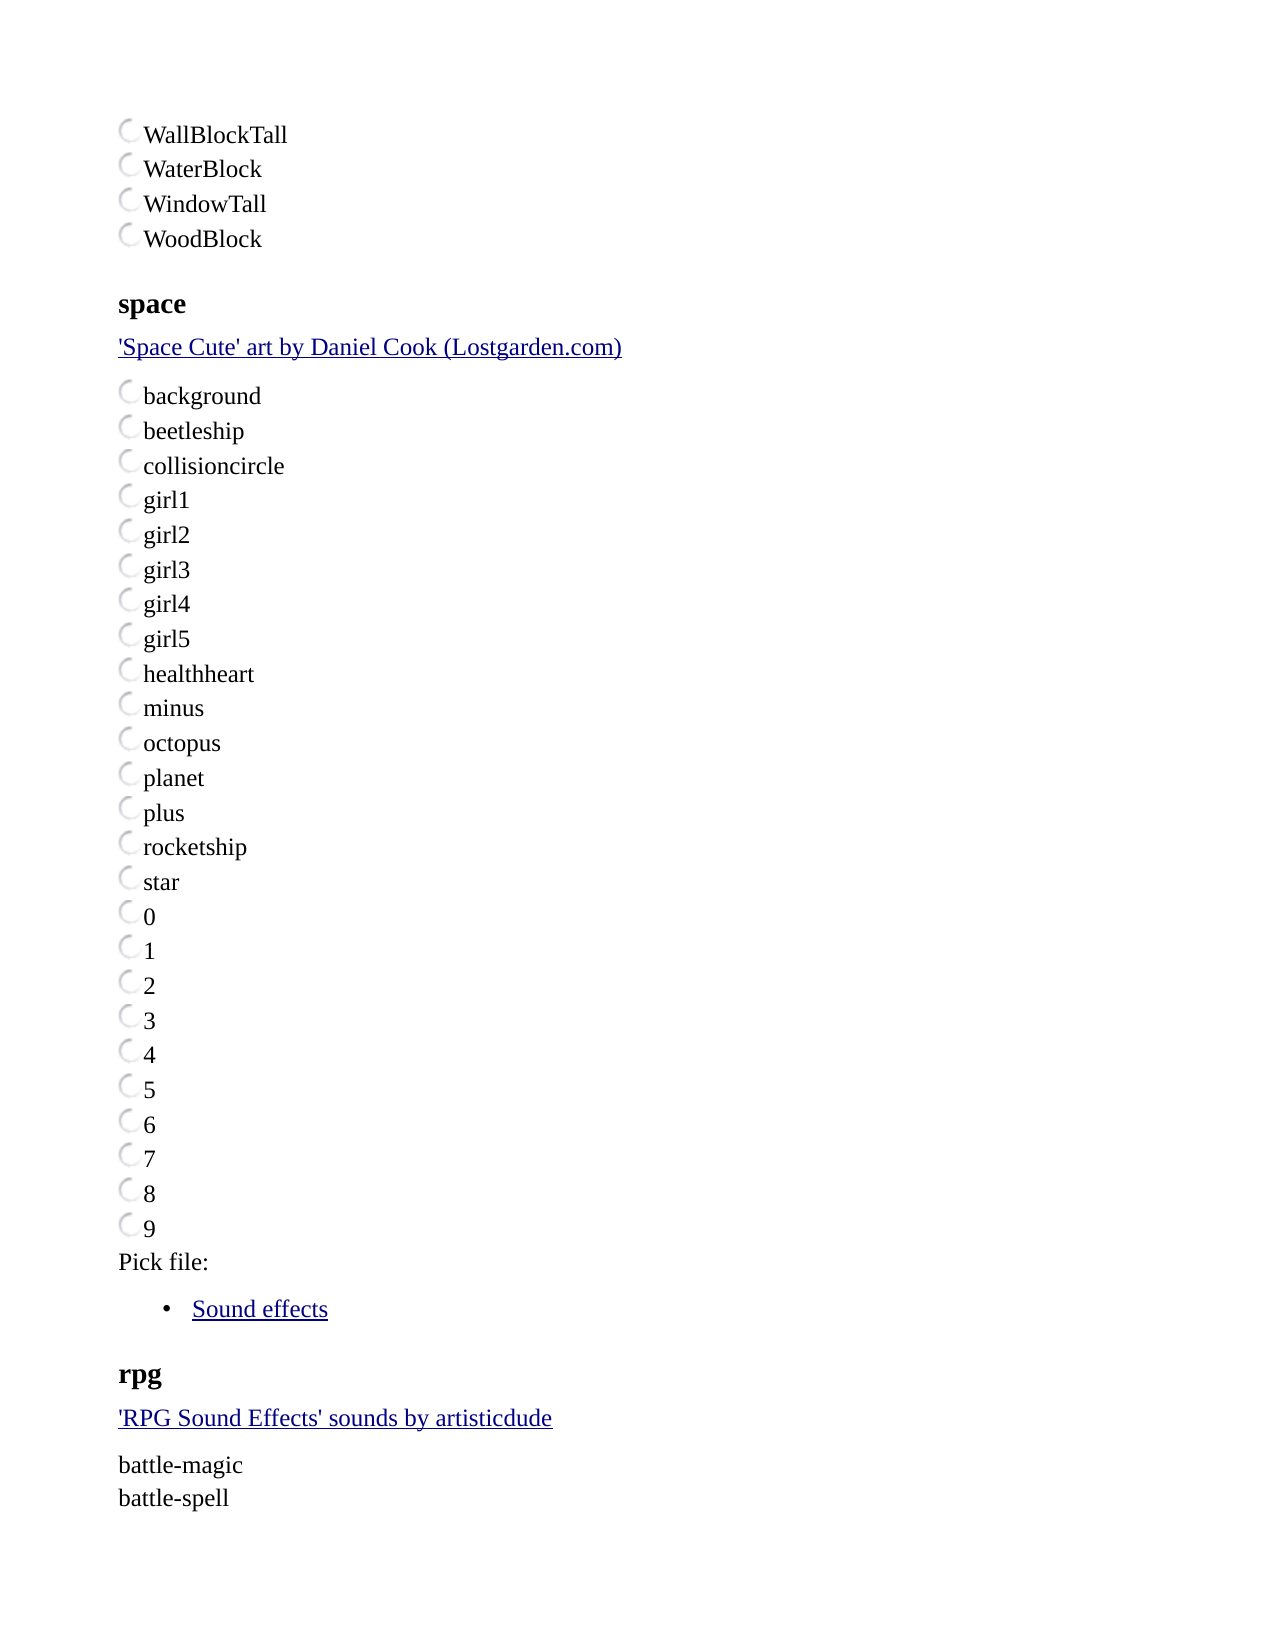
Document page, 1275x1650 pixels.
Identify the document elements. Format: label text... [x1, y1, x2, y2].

text background [118, 380, 1157, 410]
picture [118, 934, 144, 960]
text girl1 [118, 484, 1157, 514]
picture [118, 222, 144, 248]
picture [118, 622, 144, 648]
text star [118, 865, 1157, 896]
text 1 [118, 935, 1157, 965]
text minus [118, 692, 1157, 722]
text 0 [118, 900, 1157, 930]
picture [118, 414, 144, 440]
text octopus [118, 727, 1157, 757]
picture [118, 449, 144, 474]
picture [118, 796, 144, 821]
picture [118, 900, 144, 925]
list Sound effects [162, 1294, 1157, 1323]
text battle-magic [118, 1450, 1157, 1479]
text plus [144, 796, 1157, 826]
picture [118, 830, 144, 856]
picture [118, 553, 144, 579]
text [118, 811, 145, 826]
text WaterBlock [118, 153, 1157, 183]
picture [118, 726, 144, 752]
text girl3 [118, 553, 1157, 583]
text 2 [118, 969, 1157, 1000]
text WallBlockTall [118, 118, 1157, 148]
picture [118, 1177, 144, 1203]
picture [118, 379, 144, 405]
text 8 [118, 1177, 1157, 1208]
text 3 [118, 1004, 1157, 1034]
picture [118, 1108, 144, 1134]
text 'Space Cute' art by Daniel Cook (Lostgarden.com) [118, 332, 1157, 361]
picture [118, 761, 144, 787]
text 7 [118, 1143, 1157, 1173]
text girl5 [118, 622, 1157, 653]
text 'RPG Sound Effects' sounds by artisticdude [118, 1403, 1157, 1431]
text 9 [118, 1212, 1157, 1243]
picture [118, 969, 144, 995]
text girl2 [118, 518, 1157, 549]
text 4 [118, 1039, 1157, 1069]
text WindowTall [118, 187, 1157, 218]
text collisioncircle [118, 449, 1157, 479]
text Pick file: [118, 1247, 1157, 1276]
picture [118, 1004, 144, 1029]
picture [118, 1142, 144, 1168]
picture [118, 1073, 144, 1099]
text rocketship [118, 831, 1157, 861]
text planet [118, 761, 1157, 792]
text beetleship [118, 414, 1157, 445]
text WoodBlock [118, 222, 1157, 253]
picture [118, 1212, 144, 1238]
picture [118, 691, 144, 717]
picture [118, 118, 144, 144]
picture [118, 1038, 144, 1064]
subtitle rpg [118, 1357, 1157, 1390]
subtitle space [118, 286, 1157, 319]
picture [118, 865, 144, 891]
text healthheart [118, 657, 1157, 688]
picture [118, 587, 144, 613]
text 6 [118, 1108, 1157, 1138]
text battle-spell [118, 1483, 1157, 1512]
text girl4 [118, 588, 1157, 618]
picture [118, 518, 144, 544]
picture [118, 187, 144, 213]
picture [118, 152, 144, 178]
picture [118, 657, 144, 683]
text 5 [118, 1073, 1157, 1104]
picture [118, 483, 144, 509]
